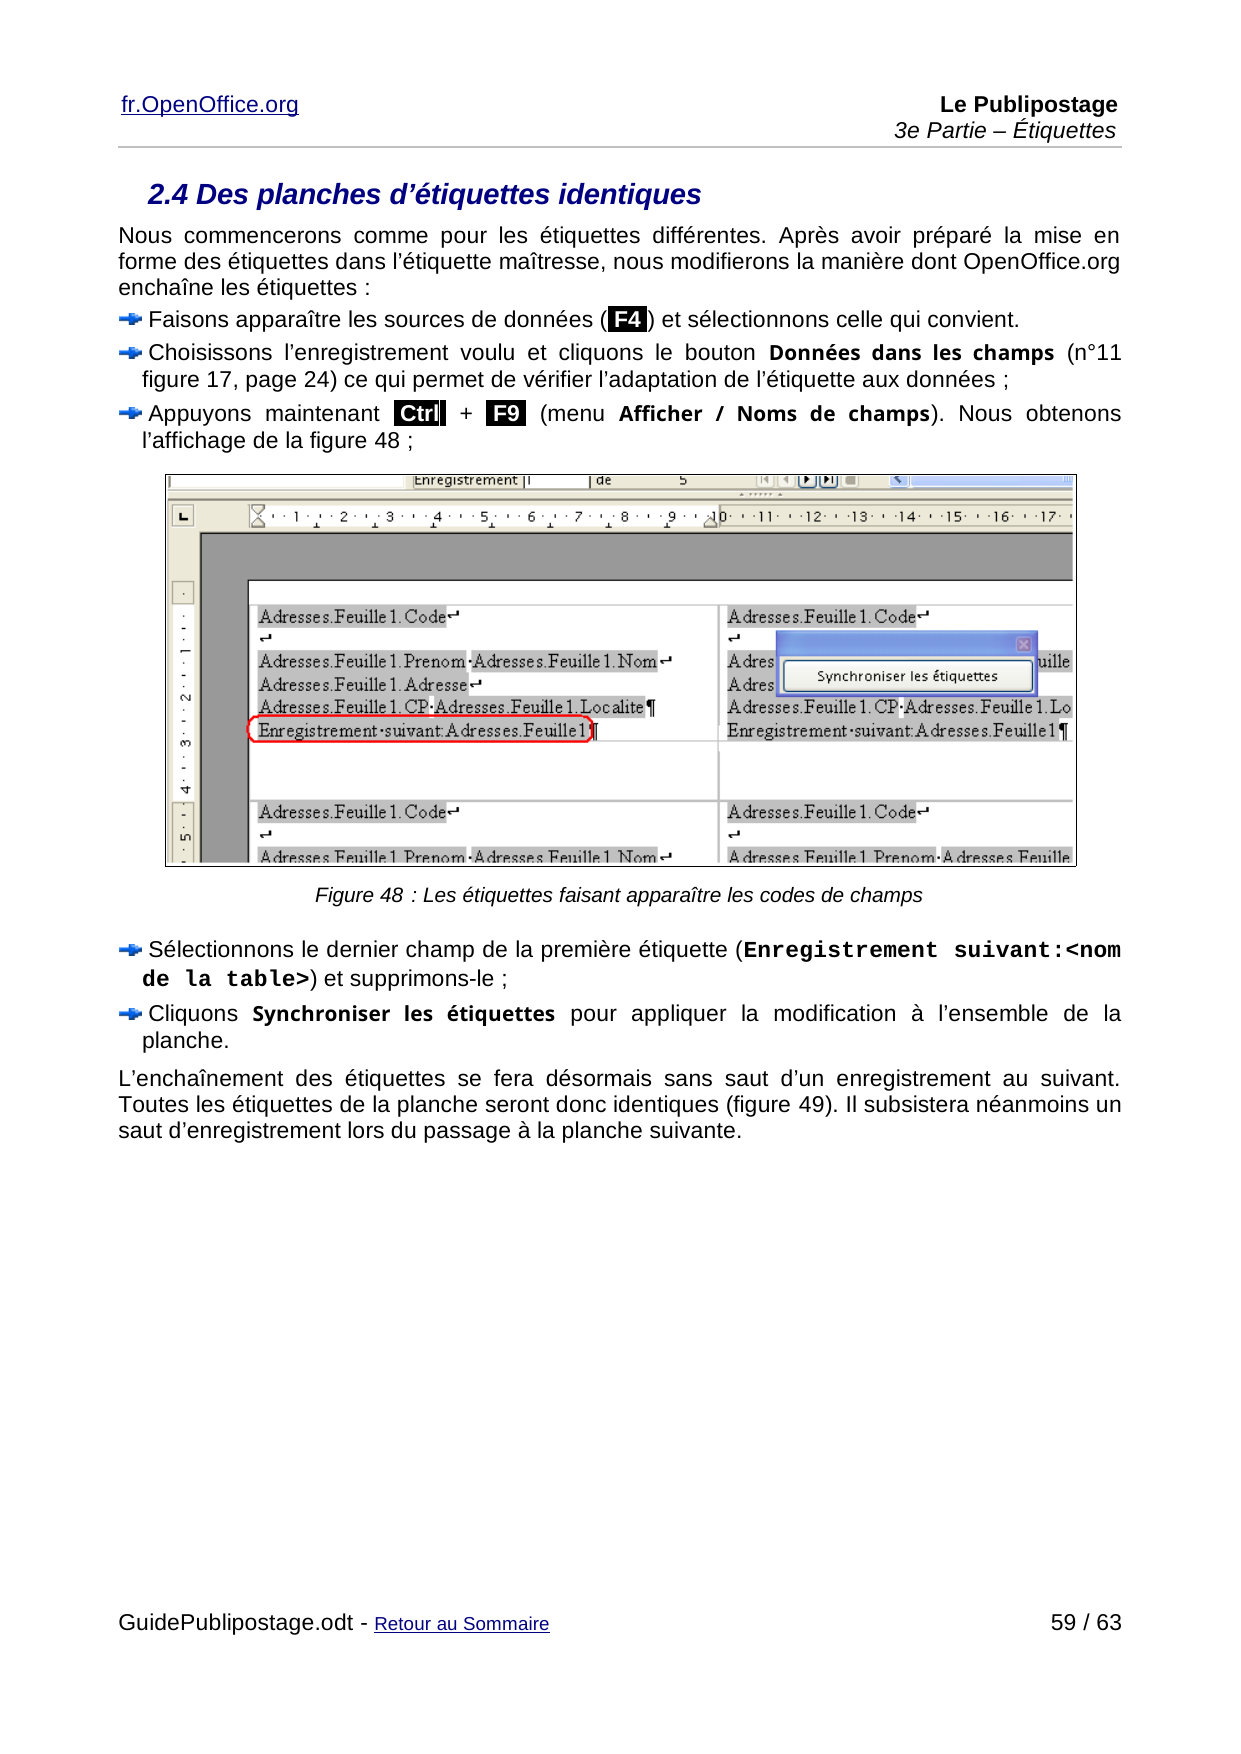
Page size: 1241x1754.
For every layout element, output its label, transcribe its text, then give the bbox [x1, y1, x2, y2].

list Faisons apparaître les sources de données ( F4 ) et sélectionnons celle qui convient. [118, 306, 608, 332]
picture [119, 944, 142, 956]
list Faisons apparaître les sources de données ( F4 ) et sélectionnons celle qui convient. [647, 306, 1122, 332]
picture [119, 347, 142, 359]
list Figure 48 : Les étiquettes faisant apparaître les codes de champs [164, 475, 1076, 907]
picture [119, 407, 142, 419]
text Nous commencerons comme pour les étiquettes différentes. Après avoir préparé la mise en forme des étiquettes dans l’étiquette maîtresse, nous modifierons la manière dont OpenOffice.org enchaîne les étiquettes : [118, 222, 1122, 300]
picture [119, 1008, 142, 1020]
list Choisissons l’enregistrement voulu et cliquons le bouton Données dans les champs (n°11 figure 17, page 24) ce qui permet de vérifier l’adaptation de l’étiquette aux données ; [118, 338, 1122, 393]
list Cliquons Synchroniser les étiquettes pour appliquer la modification à l’ensemble de la planche. [118, 999, 1122, 1054]
list Appuyons maintenant Ctrl + F9 (menu Afficher / Noms de champs). Nous obtenons l’affichage de la figure 48 ; [118, 399, 1122, 453]
text L’enchaînement des étiquettes se fera désormais sans saut d’un enregistrement au suivant. Toutes les étiquettes de la planche seront donc identiques (figure 49). Il subsistera néanmoins un saut d’enregistrement lors du passage à la planche suivante. [118, 1065, 1122, 1143]
list Sélectionnons le dernier champ de la première étiquette (Enregistrement suivant:<nom de la table>) et supprimons-le ; [118, 459, 1122, 993]
picture [167, 476, 1073, 864]
subtitle Des planches d’étiquettes identiques [148, 178, 1122, 211]
picture [119, 313, 142, 325]
